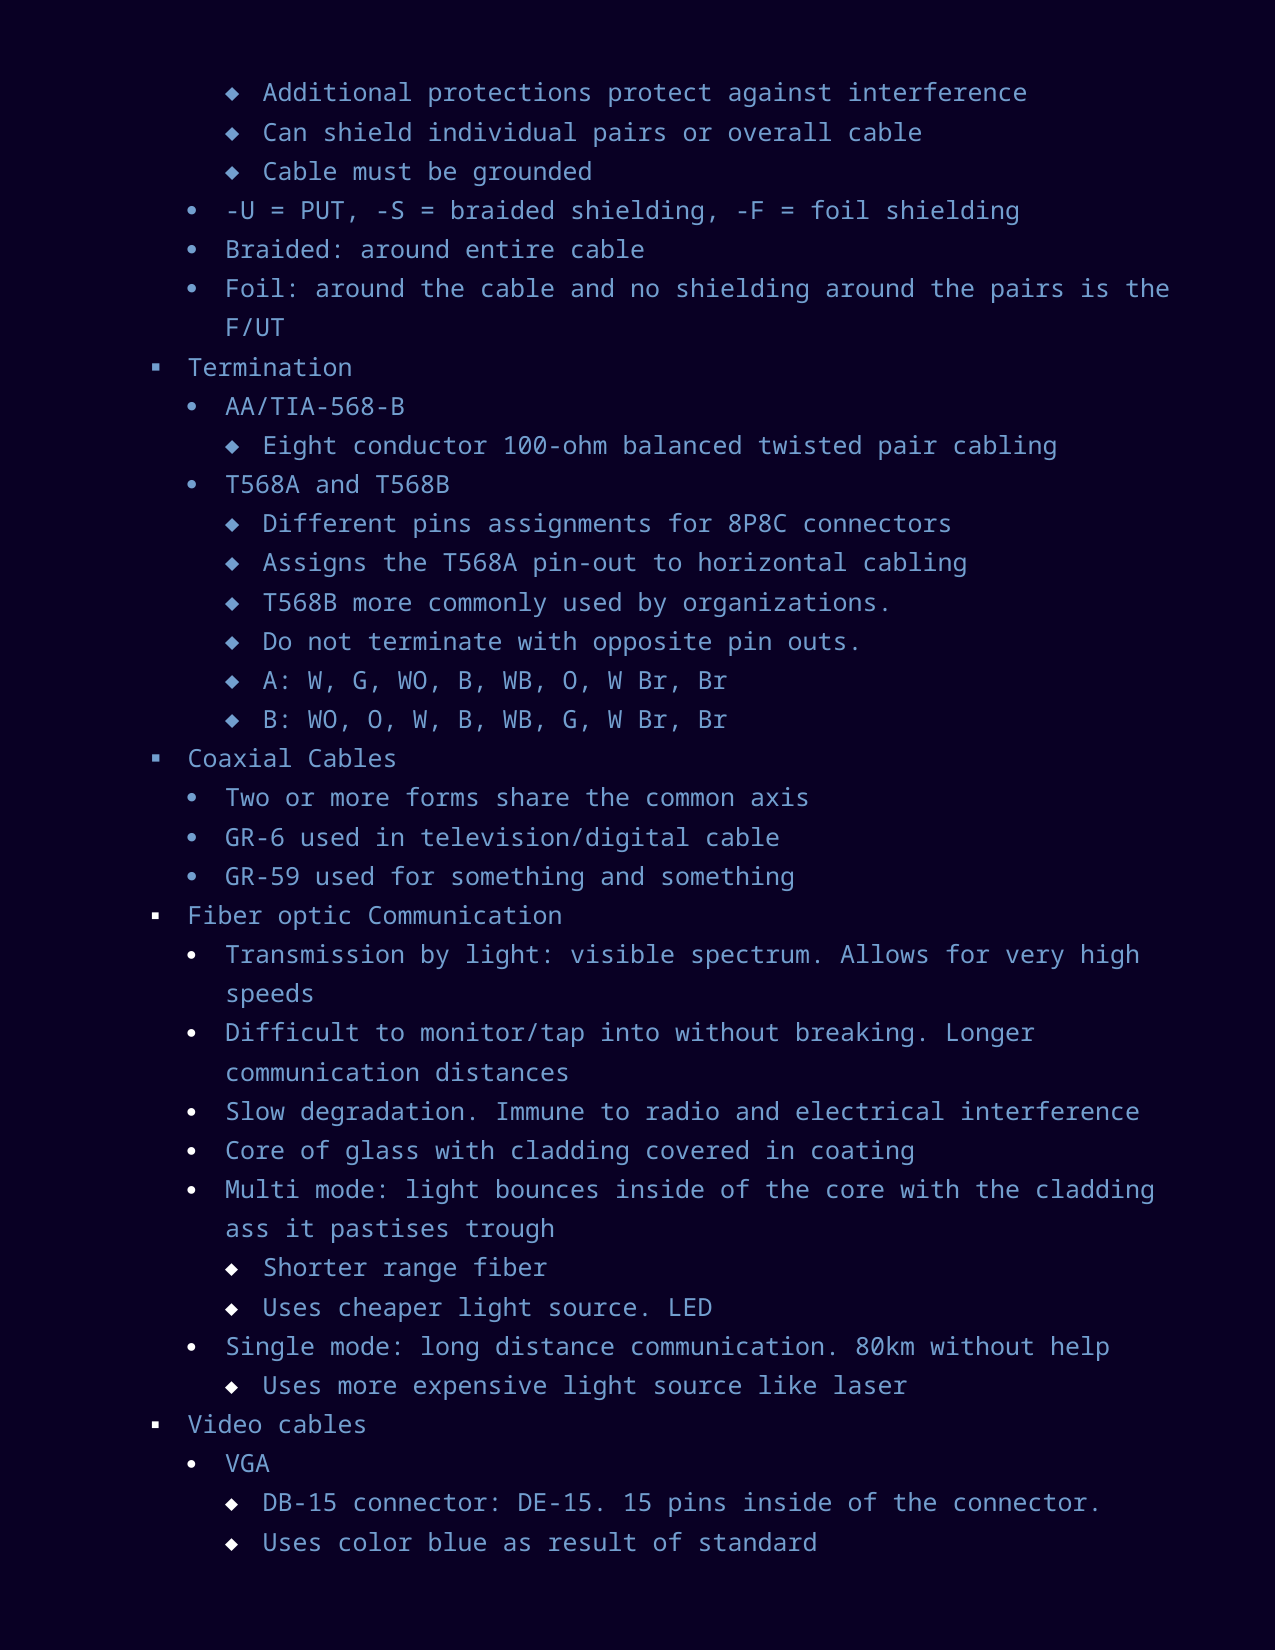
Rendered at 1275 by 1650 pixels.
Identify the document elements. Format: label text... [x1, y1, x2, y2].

list VGA [187, 1446, 1200, 1480]
list Uses more expensive light source like laser [225, 1367, 1200, 1402]
list Core of glass with cladding covered in coating [187, 1132, 1200, 1167]
list B: WO, O, W, B, WB, G, W Br, Br [225, 702, 1200, 736]
list Termination [150, 349, 1200, 383]
list Do not terminate with opposite pin outs. [225, 623, 1200, 657]
list Multi mode: light bounces inside of the core with the cladding ass it pastises trough [187, 1172, 1200, 1245]
list GR-6 used in television/digital cable [187, 819, 1200, 853]
list Difficult to monitor/tap into without breaking. Longer communication distances [187, 1015, 1200, 1088]
list Fiber optic Communication [150, 897, 1200, 932]
list Slow degradation. Immune to radio and electrical interference [187, 1093, 1200, 1127]
list Eight conductor 100-ohm balanced twisted pair cabling [225, 427, 1200, 462]
list Transmission by light: visible spectrum. Allows for very high speeds [187, 937, 1200, 1010]
list Foil: around the cable and no shielding around the pairs is the F/UT [187, 271, 1200, 344]
list GR-59 used for something and something [187, 858, 1200, 892]
list Cable must be grounded [225, 153, 1200, 187]
list Video cables [150, 1407, 1200, 1441]
list Uses color blue as result of standard [225, 1524, 1200, 1558]
list A: W, G, WO, B, WB, O, W Br, Br [225, 662, 1200, 697]
list DB-15 connector: DE-15. 15 pins inside of the connector. [225, 1485, 1200, 1519]
list Assigns the T568A pin-out to horizontal cabling [225, 545, 1200, 579]
list Shorter range fiber [225, 1250, 1200, 1284]
list Different pins assignments for 8P8C connectors [225, 506, 1200, 540]
list Can shield individual pairs or overall cable [225, 114, 1200, 148]
list T568A and T568B [187, 467, 1200, 501]
list Coaxial Cables [150, 741, 1200, 775]
list Uses cheaper light source. LED [225, 1289, 1200, 1323]
list AA/TIA-568-B [187, 388, 1200, 422]
list Two or more forms share the common axis [187, 780, 1200, 814]
list T568B more commonly used by organizations. [225, 584, 1200, 618]
list -U = PUT, -S = braided shielding, -F = foil shielding [187, 192, 1200, 227]
list Braided: around entire cable [187, 232, 1200, 266]
list Single mode: long distance communication. 80km without help [187, 1328, 1200, 1362]
list Additional protections protect against interference [225, 75, 1200, 109]
